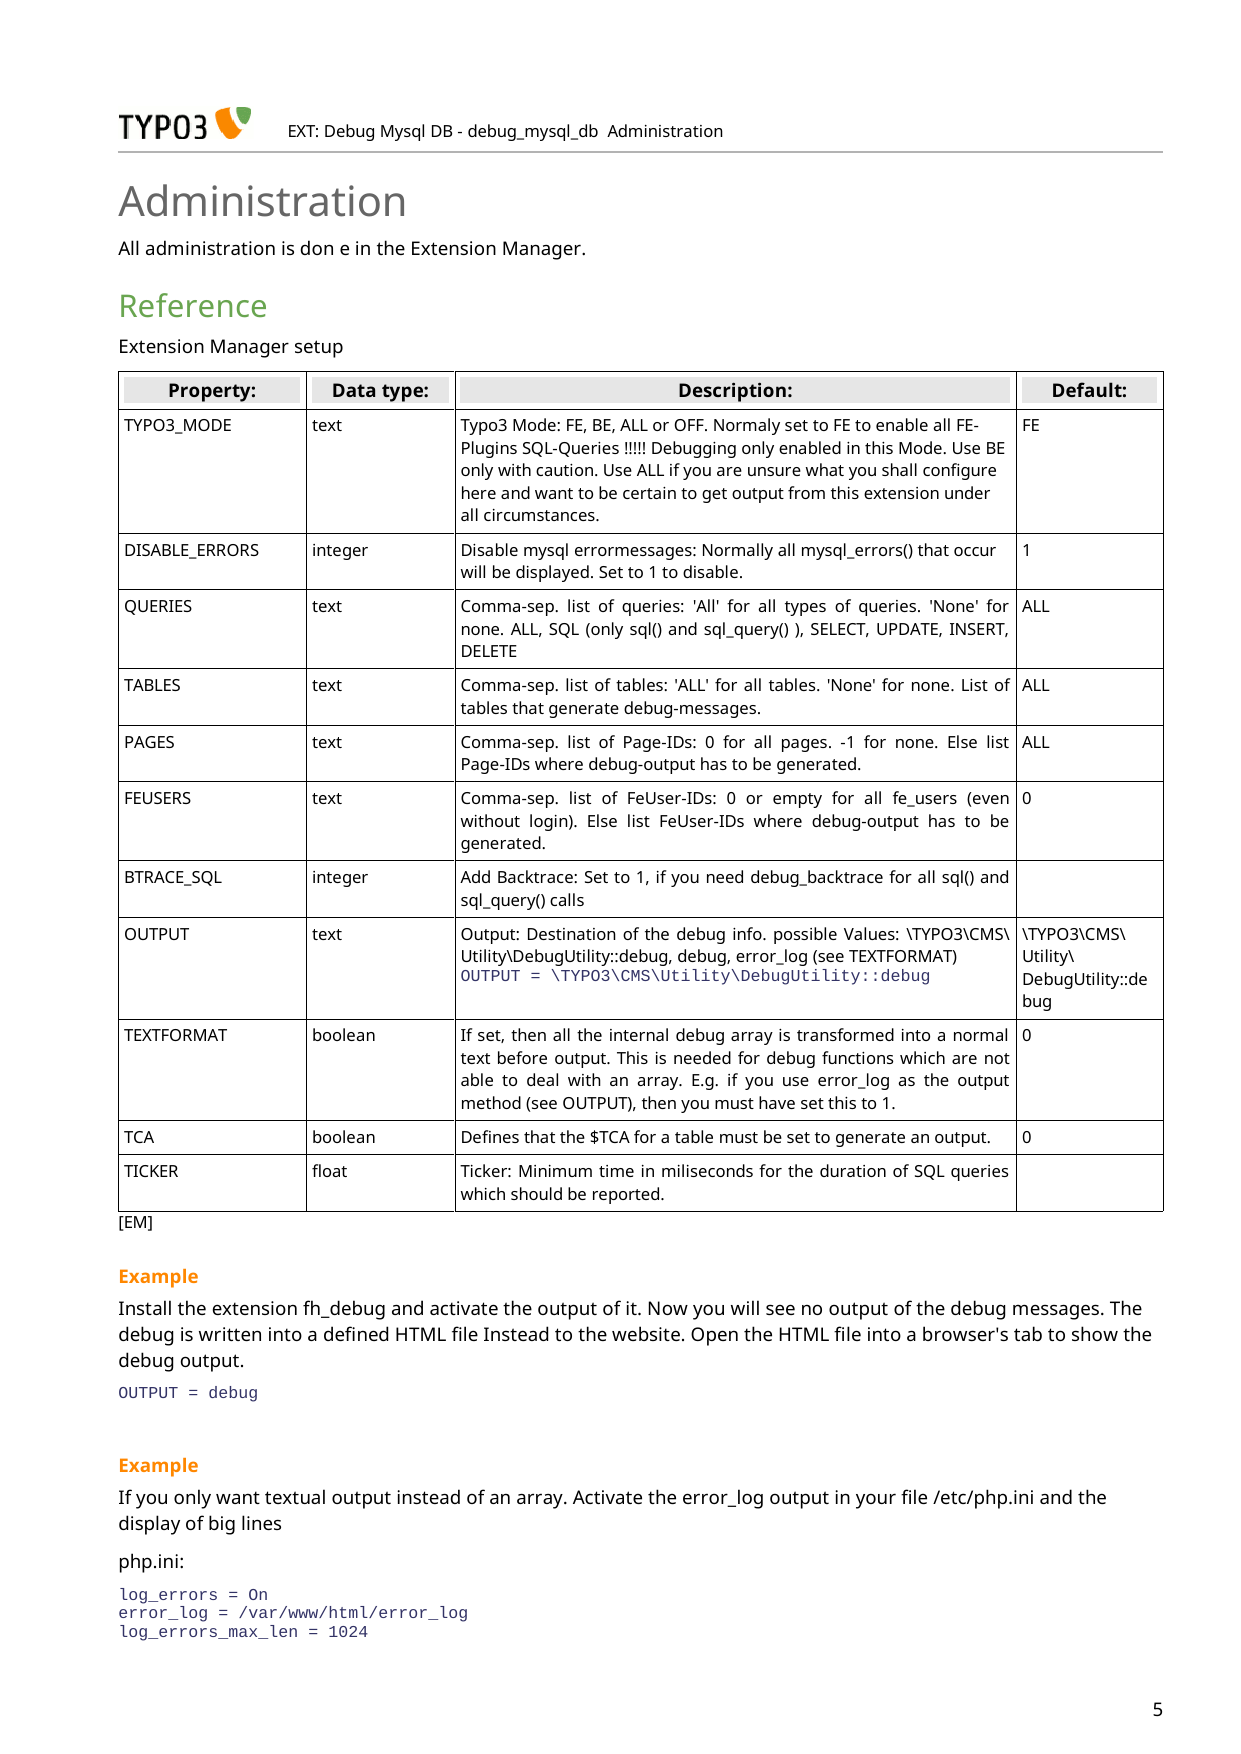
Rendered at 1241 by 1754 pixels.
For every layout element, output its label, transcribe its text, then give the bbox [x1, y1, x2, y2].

table_cell Comma-sep. list of tables: 'ALL' for all tables. 'None' for none. List of tables that generate debug-messages. [456, 669, 1016, 725]
table_cell TYPO3_MODE [119, 410, 306, 533]
table_header Data type: [307, 372, 454, 409]
table_cell 1 [1017, 534, 1163, 589]
table_cell Defines that the $TCA for a table must be set to generate an output. [456, 1121, 1016, 1154]
table_cell ALL [1017, 726, 1163, 781]
table_cell Output: Destination of the debug info. possible Values: \TYPO3\CMS\Utility\DebugUtility::debug, debug, error_log (see TEXTFORMAT) OUTPUT = \TYPO3\CMS\Utility\DebugUtility::debug [456, 918, 1016, 1019]
text [EM] [118, 1212, 1163, 1233]
table_cell float [307, 1155, 454, 1211]
subtitle Reference [118, 284, 1163, 327]
subtitle Administration [118, 172, 1163, 228]
table_cell TCA [119, 1121, 306, 1154]
table_cell Disable mysql errormessages: Normally all mysql_errors() that occur will be displayed. Set to 1 to disable. [456, 534, 1016, 589]
text Install the extension fh_debug and activate the output of it. Now you will see no output of the debug messages. The debug is written into a defined HTML file Instead to the website. Open the HTML file into a browser's tab to show the debug output. [118, 1295, 1163, 1373]
table_cell DISABLE_ERRORS [119, 534, 306, 589]
table_cell BTRACE_SQL [119, 861, 306, 917]
table_cell integer [307, 861, 454, 917]
table_cell integer [307, 534, 454, 589]
table_cell Ticker: Minimum time in miliseconds for the duration of SQL queries which should be reported. [456, 1155, 1016, 1211]
text error_log = /var/www/html/error_log [118, 1605, 1163, 1624]
table_cell text [307, 918, 454, 1019]
table_cell Comma-sep. list of FeUser-IDs: 0 or empty for all fe_users (even without login). Else list FeUser-IDs where debug-output has to be generated. [456, 782, 1016, 860]
table_cell ALL [1017, 669, 1163, 725]
table_cell ALL [1017, 590, 1163, 668]
table_cell TICKER [119, 1155, 306, 1211]
table_cell QUERIES [119, 590, 306, 668]
table_cell text [307, 726, 454, 781]
table_cell If set, then all the internal debug array is transformed into a normal text before output. This is needed for debug functions which are not able to deal with an array. E.g. if you use error_log as the output method (see OUTPUT), then you must have set this to 1. [456, 1020, 1016, 1120]
table_header Default: [1017, 372, 1163, 409]
table_cell boolean [307, 1121, 454, 1154]
picture [118, 106, 254, 139]
table_cell 0 [1017, 1020, 1163, 1120]
table_cell FEUSERS [119, 782, 306, 860]
table_cell text [307, 782, 454, 860]
text log_errors = On [118, 1587, 1163, 1605]
text php.ini: [118, 1548, 1163, 1574]
table_header Property: [119, 372, 306, 409]
table_cell Typo3 Mode: FE, BE, ALL or OFF. Normaly set to FE to enable all FE-Plugins SQL-Queries !!!!! Debugging only enabled in this Mode. Use BE only with caution. Use ALL if you are unsure what you shall configure here and want to be certain to get output from this extension under all circumstances. [456, 410, 1016, 533]
table_header Description: [456, 372, 1016, 409]
table_cell TEXTFORMAT [119, 1020, 306, 1120]
text OUTPUT = debug [118, 1385, 1163, 1404]
table_cell text [307, 410, 454, 533]
table_cell 0 [1017, 1121, 1163, 1154]
table_cell text [307, 590, 454, 668]
table_cell OUTPUT [119, 918, 306, 1019]
table_cell [1017, 861, 1163, 917]
table_cell PAGES [119, 726, 306, 781]
subtitle Example [118, 1452, 1163, 1478]
text log_errors_max_len = 1024 [118, 1624, 1163, 1642]
table_cell text [307, 669, 454, 725]
table_cell TABLES [119, 669, 306, 725]
text Extension Manager setup [118, 332, 1163, 358]
table_cell [1017, 1155, 1163, 1211]
table_cell Comma-sep. list of Page-IDs: 0 for all pages. -1 for none. Else list Page-IDs where debug-output has to be generated. [456, 726, 1016, 781]
table_cell Comma-sep. list of queries: 'All' for all types of queries. 'None' for none. ALL, SQL (only sql() and sql_query() ), SELECT, UPDATE, INSERT, DELETE [456, 590, 1016, 668]
table_cell FE [1017, 410, 1163, 533]
subtitle Example [118, 1263, 1163, 1289]
table_cell boolean [307, 1020, 454, 1120]
text If you only want textual output instead of an array. Activate the error_log output in your file /etc/php.ini and the display of big lines [118, 1484, 1163, 1536]
table_cell 0 [1017, 782, 1163, 860]
table_cell \TYPO3\CMS\Utility\DebugUtility::debug [1017, 918, 1163, 1019]
text All administration is don e in the Extension Manager. [118, 234, 1163, 260]
table_cell Add Backtrace: Set to 1, if you need debug_backtrace for all sql() and sql_query() calls [456, 861, 1016, 917]
